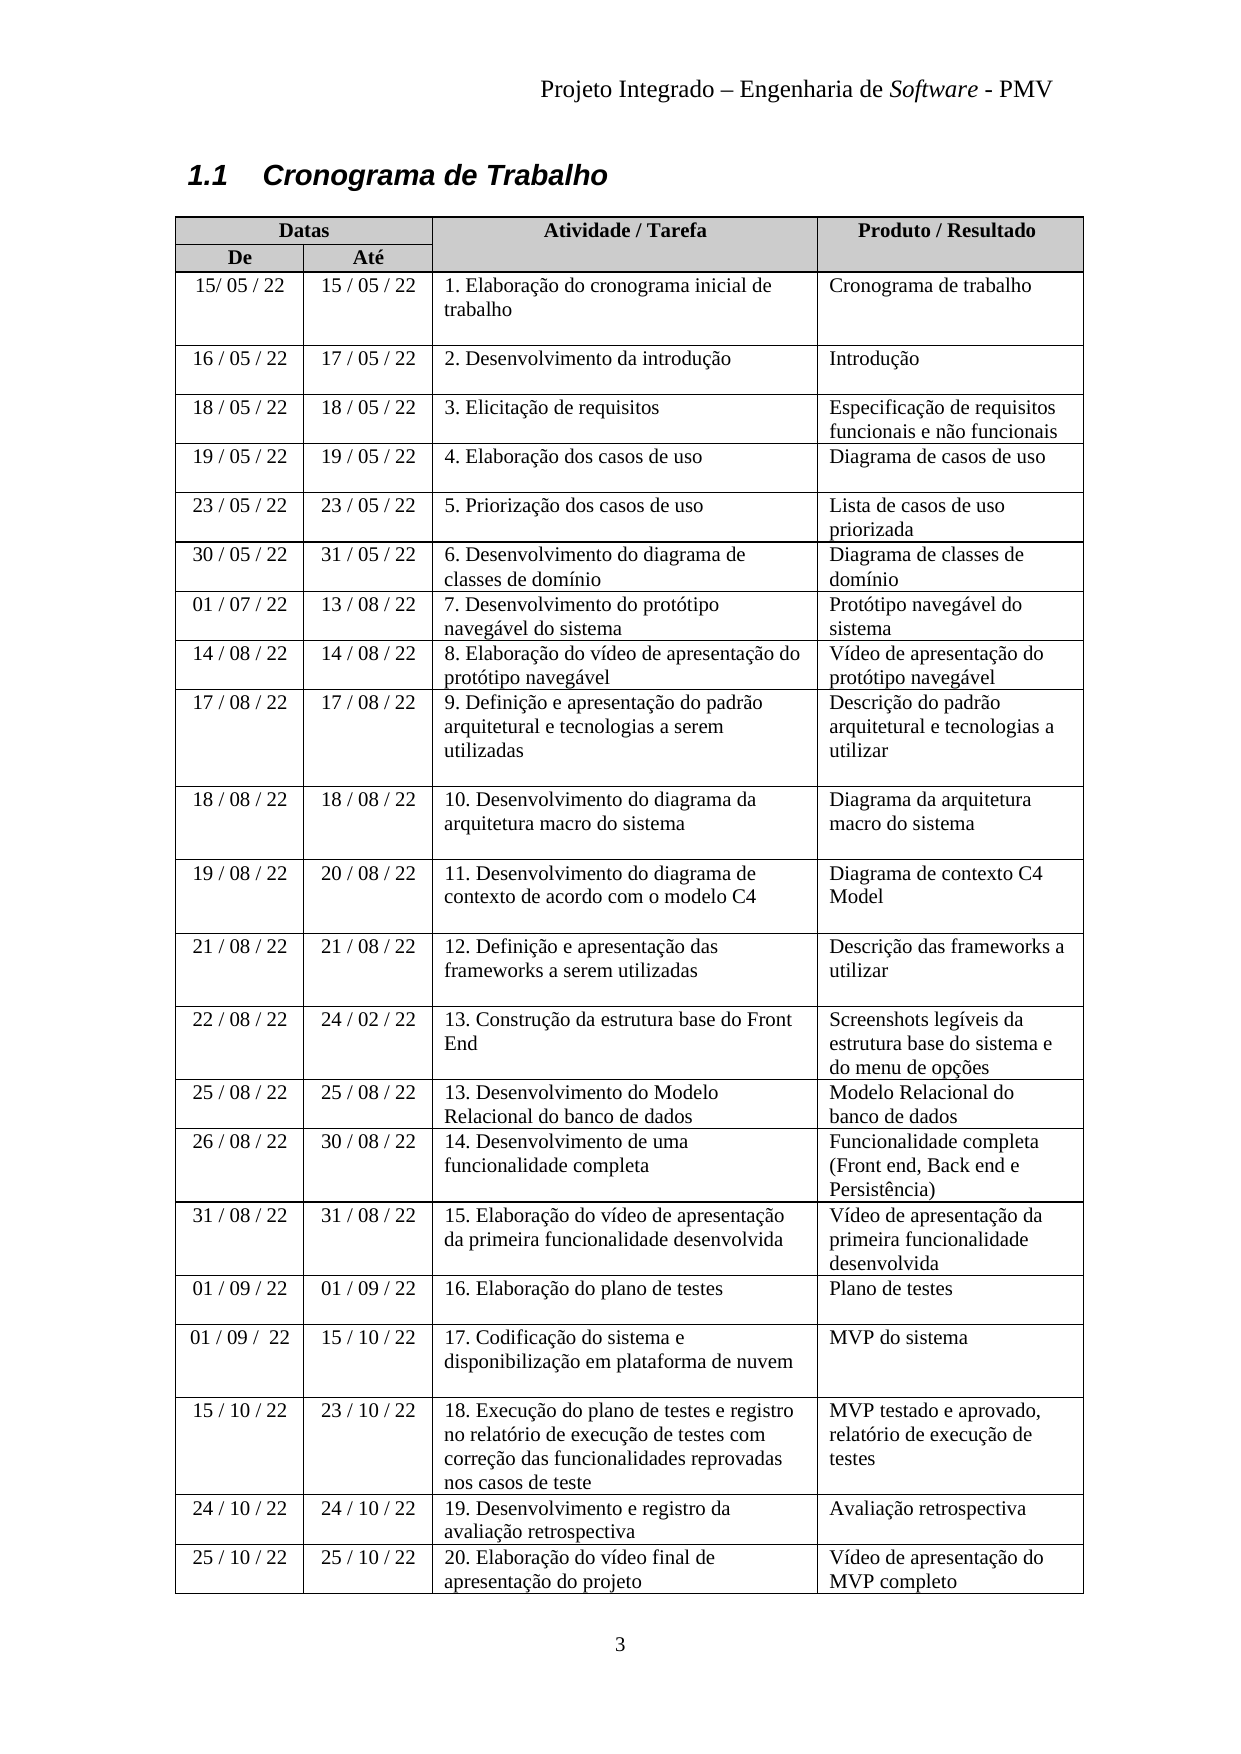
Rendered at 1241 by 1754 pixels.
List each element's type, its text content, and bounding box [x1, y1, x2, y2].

table_cell MVP testado e aprovado, relatório de execução de testes [818, 1398, 1083, 1494]
table_cell 18 / 08 / 22 [304, 787, 432, 859]
table_cell Até [304, 245, 432, 271]
table_cell 8. Elaboração do vídeo de apresentação do protótipo navegável [433, 641, 817, 689]
table_cell 2. Desenvolvimento da introdução [433, 346, 817, 394]
table_cell 23 / 05 / 22 [304, 493, 432, 541]
table_cell Especificação de requisitos funcionais e não funcionais [818, 395, 1083, 443]
table_cell 14. Desenvolvimento de uma funcionalidade completa [433, 1129, 817, 1201]
table_cell 16 / 05 / 22 [176, 346, 303, 394]
table_cell Protótipo navegável do sistema [818, 592, 1083, 640]
table_cell 13 / 08 / 22 [304, 592, 432, 640]
table_cell 12. Definição e apresentação das frameworks a serem utilizadas [433, 934, 817, 1006]
table_cell 20 / 08 / 22 [304, 860, 432, 933]
table_cell 31 / 05 / 22 [304, 543, 432, 591]
table_cell 18. Execução do plano de testes e registro no relatório de execução de testes com correção das funcionalidades reprovadas nos casos de teste [433, 1398, 817, 1494]
table_cell Diagrama da arquitetura macro do sistema [818, 787, 1083, 859]
table_cell 31 / 08 / 22 [176, 1203, 303, 1275]
table_cell 1. Elaboração do cronograma inicial de trabalho [433, 273, 817, 345]
table_cell 18 / 05 / 22 [176, 395, 303, 443]
table_cell Plano de testes [818, 1276, 1083, 1324]
table_cell 18 / 08 / 22 [176, 787, 303, 859]
table_cell Modelo Relacional do banco de dados [818, 1080, 1083, 1128]
table_cell Diagrama de classes de domínio [818, 543, 1083, 591]
table_cell Diagrama de contexto C4 Model [818, 860, 1083, 933]
table_cell Vídeo de apresentação do MVP completo [818, 1545, 1083, 1593]
table_cell 01 / 09 / 22 [304, 1276, 432, 1324]
table_cell 15 / 10 / 22 [176, 1398, 303, 1494]
table_cell 13. Construção da estrutura base do Front End [433, 1007, 817, 1079]
table_cell 01 / 07 / 22 [176, 592, 303, 640]
table_cell 25 / 08 / 22 [176, 1080, 303, 1128]
table_cell Vídeo de apresentação da primeira funcionalidade desenvolvida [818, 1203, 1083, 1275]
table_cell 23 / 10 / 22 [304, 1398, 432, 1494]
table_cell 15 / 10 / 22 [304, 1325, 432, 1397]
table_cell 13. Desenvolvimento do Modelo Relacional do banco de dados [433, 1080, 817, 1128]
table_cell Funcionalidade completa (Front end, Back end e Persistência) [818, 1129, 1083, 1201]
table_cell 3. Elicitação de requisitos [433, 395, 817, 443]
table_cell 20. Elaboração do vídeo final de apresentação do projeto [433, 1545, 817, 1593]
table_cell 7. Desenvolvimento do protótipo navegável do sistema [433, 592, 817, 640]
table_cell 24 / 10 / 22 [176, 1495, 303, 1543]
table_cell 19 / 05 / 22 [176, 444, 303, 492]
table_cell 25 / 10 / 22 [176, 1545, 303, 1593]
table_header Produto / Resultado [818, 218, 1083, 271]
table_cell 15/ 05 / 22 [176, 273, 303, 345]
table_cell Avaliação retrospectiva [818, 1495, 1083, 1543]
table_cell 5. Priorização dos casos de uso [433, 493, 817, 541]
table_cell Lista de casos de uso priorizada [818, 493, 1083, 541]
table_cell 17 / 05 / 22 [304, 346, 432, 394]
table_cell 30 / 08 / 22 [304, 1129, 432, 1201]
table_cell 22 / 08 / 22 [176, 1007, 303, 1079]
table_cell 17 / 08 / 22 [304, 690, 432, 786]
table_cell 6. Desenvolvimento do diagrama de classes de domínio [433, 543, 817, 591]
table_cell 9. Definição e apresentação do padrão arquitetural e tecnologias a serem utilizadas [433, 690, 817, 786]
table_cell 17. Codificação do sistema e disponibilização em plataforma de nuvem [433, 1325, 817, 1397]
table_cell 19 / 05 / 22 [304, 444, 432, 492]
table_cell 18 / 05 / 22 [304, 395, 432, 443]
table_cell Cronograma de trabalho [818, 273, 1083, 345]
table_cell 19 / 08 / 22 [176, 860, 303, 933]
table_cell Introdução [818, 346, 1083, 394]
table_header Atividade / Tarefa [433, 218, 817, 271]
table_cell 24 / 02 / 22 [304, 1007, 432, 1079]
table_cell 11. Desenvolvimento do diagrama de contexto de acordo com o modelo C4 [433, 860, 817, 933]
table_cell 16. Elaboração do plano de testes [433, 1276, 817, 1324]
table_cell 4. Elaboração dos casos de uso [433, 444, 817, 492]
table_cell MVP do sistema [818, 1325, 1083, 1397]
table_cell Diagrama de casos de uso [818, 444, 1083, 492]
table_cell 24 / 10 / 22 [304, 1495, 432, 1543]
table_cell Vídeo de apresentação do protótipo navegável [818, 641, 1083, 689]
table_cell Descrição das frameworks a utilizar [818, 934, 1083, 1006]
table_cell Screenshots legíveis da estrutura base do sistema e do menu de opções [818, 1007, 1083, 1079]
table_cell 17 / 08 / 22 [176, 690, 303, 786]
table_cell 14 / 08 / 22 [176, 641, 303, 689]
table_cell 01 / 09 / 22 [176, 1325, 303, 1397]
table_cell 14 / 08 / 22 [304, 641, 432, 689]
table_cell 23 / 05 / 22 [176, 493, 303, 541]
subtitle Cronograma de Trabalho [187, 158, 1053, 191]
table_cell 10. Desenvolvimento do diagrama da arquitetura macro do sistema [433, 787, 817, 859]
table_cell 19. Desenvolvimento e registro da avaliação retrospectiva [433, 1495, 817, 1543]
table_header Datas [176, 218, 432, 244]
table_cell 01 / 09 / 22 [176, 1276, 303, 1324]
table_cell 21 / 08 / 22 [304, 934, 432, 1006]
table_cell Descrição do padrão arquitetural e tecnologias a utilizar [818, 690, 1083, 786]
table_cell 25 / 08 / 22 [304, 1080, 432, 1128]
table_cell 30 / 05 / 22 [176, 543, 303, 591]
table_cell 31 / 08 / 22 [304, 1203, 432, 1275]
table_cell 26 / 08 / 22 [176, 1129, 303, 1201]
table_cell 15 / 05 / 22 [304, 273, 432, 345]
table_cell De [176, 245, 303, 271]
table_cell 15. Elaboração do vídeo de apresentação da primeira funcionalidade desenvolvida [433, 1203, 817, 1275]
table_cell 25 / 10 / 22 [304, 1545, 432, 1593]
table_cell 21 / 08 / 22 [176, 934, 303, 1006]
